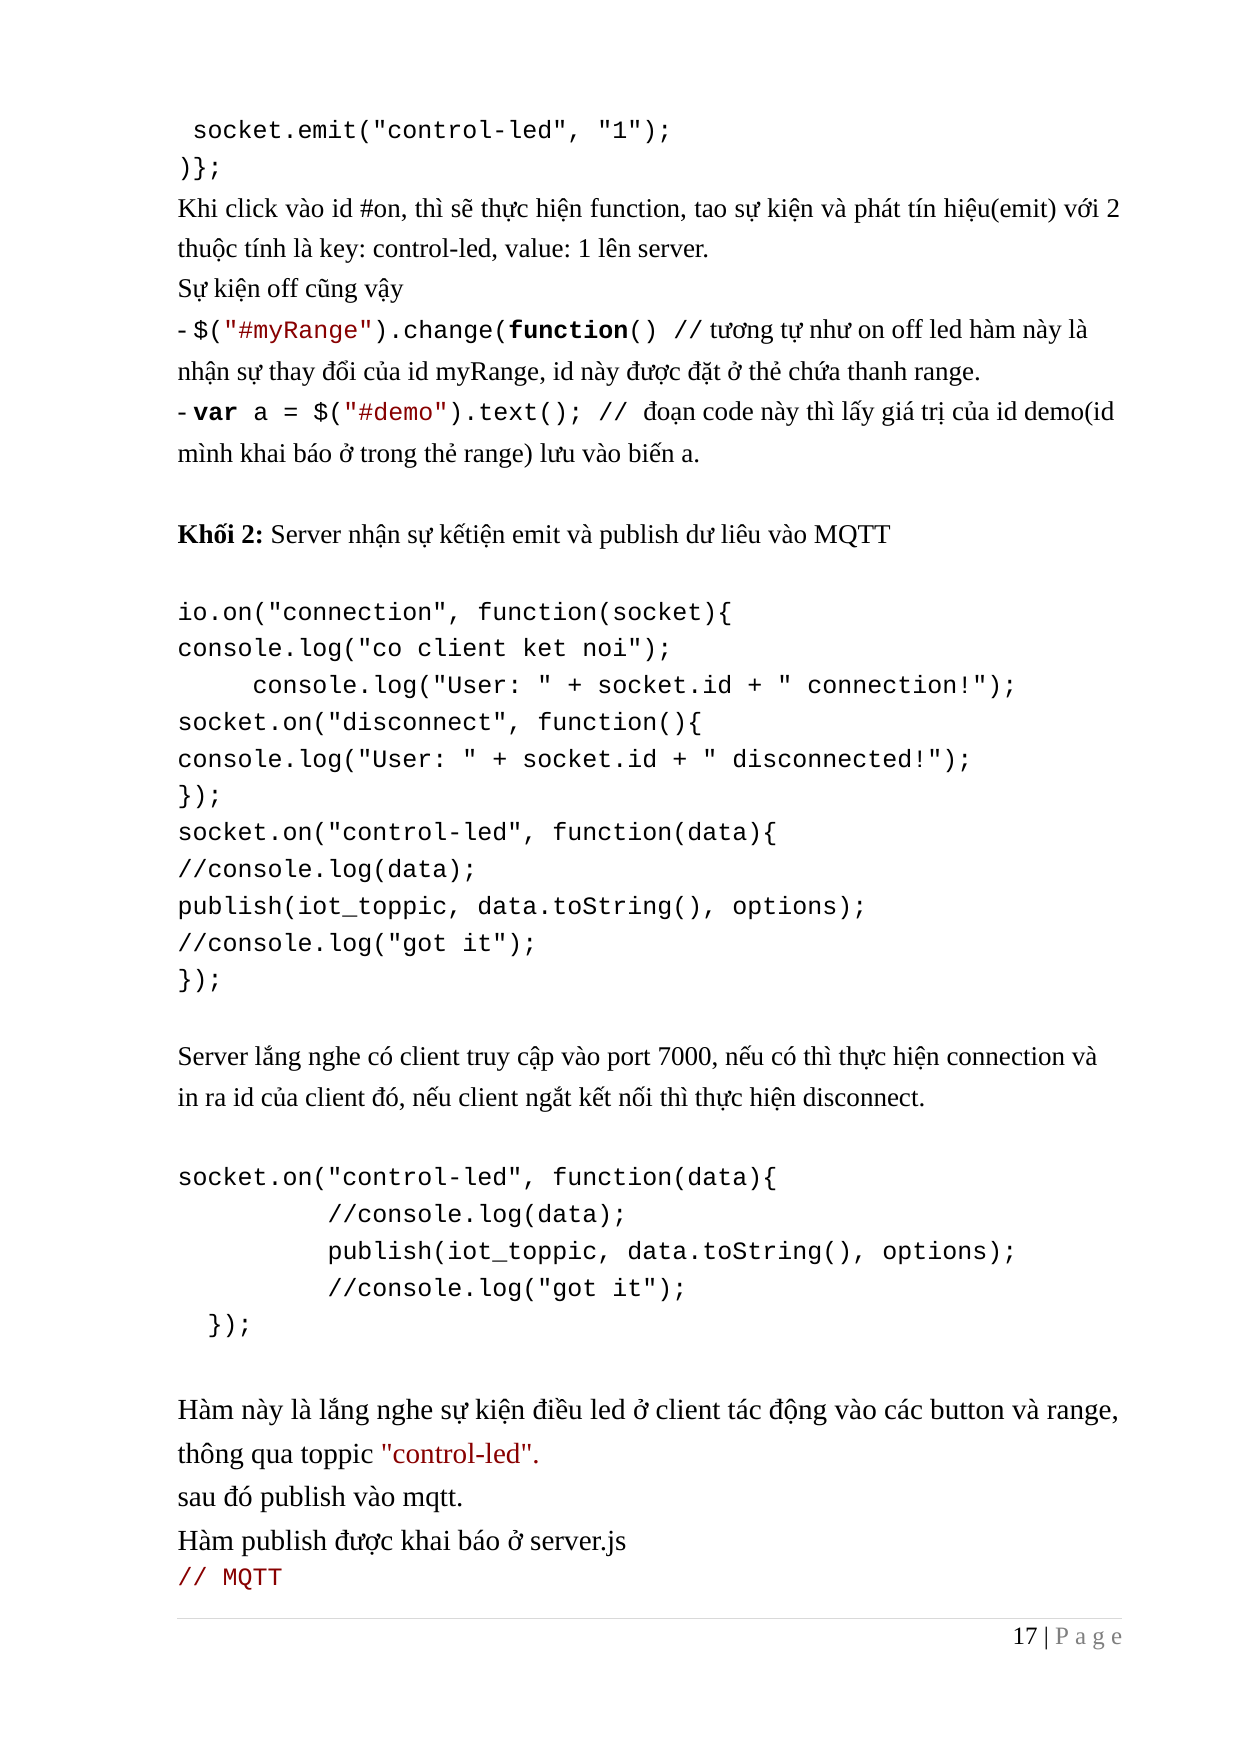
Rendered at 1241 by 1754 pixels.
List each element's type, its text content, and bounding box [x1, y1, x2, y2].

text //console.log("got it"); [177, 930, 1122, 958]
text socket.on("control-led", function(data){ [177, 820, 1122, 848]
text //console.log("got it"); [177, 1275, 1122, 1303]
text console.log("co client ket noi"); [177, 636, 1122, 664]
text Hàm publish được khai báo ở server.js // MQTT [177, 1523, 1122, 1593]
text - var a = $("#demo").text(); // đoạn code này thì lấy giá trị của id demo(id mình khai báo ở trong thẻ range) lưu vào biến a. [177, 395, 1122, 469]
text io.on("connection", function(socket){ [177, 599, 1122, 627]
text }); [177, 783, 1122, 811]
text - $("#myRange").change(function() // tương tự như on off led hàm này là nhận sự thay đổi của id myRange, id này được đặt ở thẻ chứa thanh range. [177, 313, 1122, 386]
text Khối 2: Server nhận sự kếtiện emit và publish dư liêu vào MQTT [177, 518, 1122, 549]
text socket.on("disconnect", function(){ [177, 709, 1122, 738]
text Server lắng nghe có client truy cập vào port 7000, nếu có thì thực hiện connection và in ra id của client đó, nếu client ngắt kết nối thì thực hiện disconnect. [177, 1040, 1122, 1112]
text socket.emit("control-led", "1"); [177, 118, 1122, 146]
text )}; [177, 155, 1122, 183]
text //console.log(data); [177, 1202, 1122, 1230]
text console.log("User: " + socket.id + " connection!"); [252, 673, 1122, 701]
text console.log("User: " + socket.id + " disconnected!"); [177, 746, 1122, 774]
text publish(iot_toppic, data.toString(), options); [177, 1238, 1122, 1267]
text Khi click vào id #on, thì sẽ thực hiện function, tao sự kiện và phát tín hiệu(emit) với 2 thuộc tính là key: control-led, value: 1 lên server. [177, 192, 1122, 263]
text socket.on("control-led", function(data){ [177, 1165, 1122, 1193]
text publish(iot_toppic, data.toString(), options); [177, 893, 1122, 922]
text }); [177, 967, 1122, 995]
text //console.log(data); [177, 857, 1122, 885]
text Hàm này là lắng nghe sự kiện điều led ở client tác động vào các button và range, thông qua toppic "control-led". sau đó publish vào mqtt. [177, 1392, 1122, 1513]
text }); [177, 1312, 1122, 1340]
text Sự kiện off cũng vậy [177, 272, 1122, 304]
